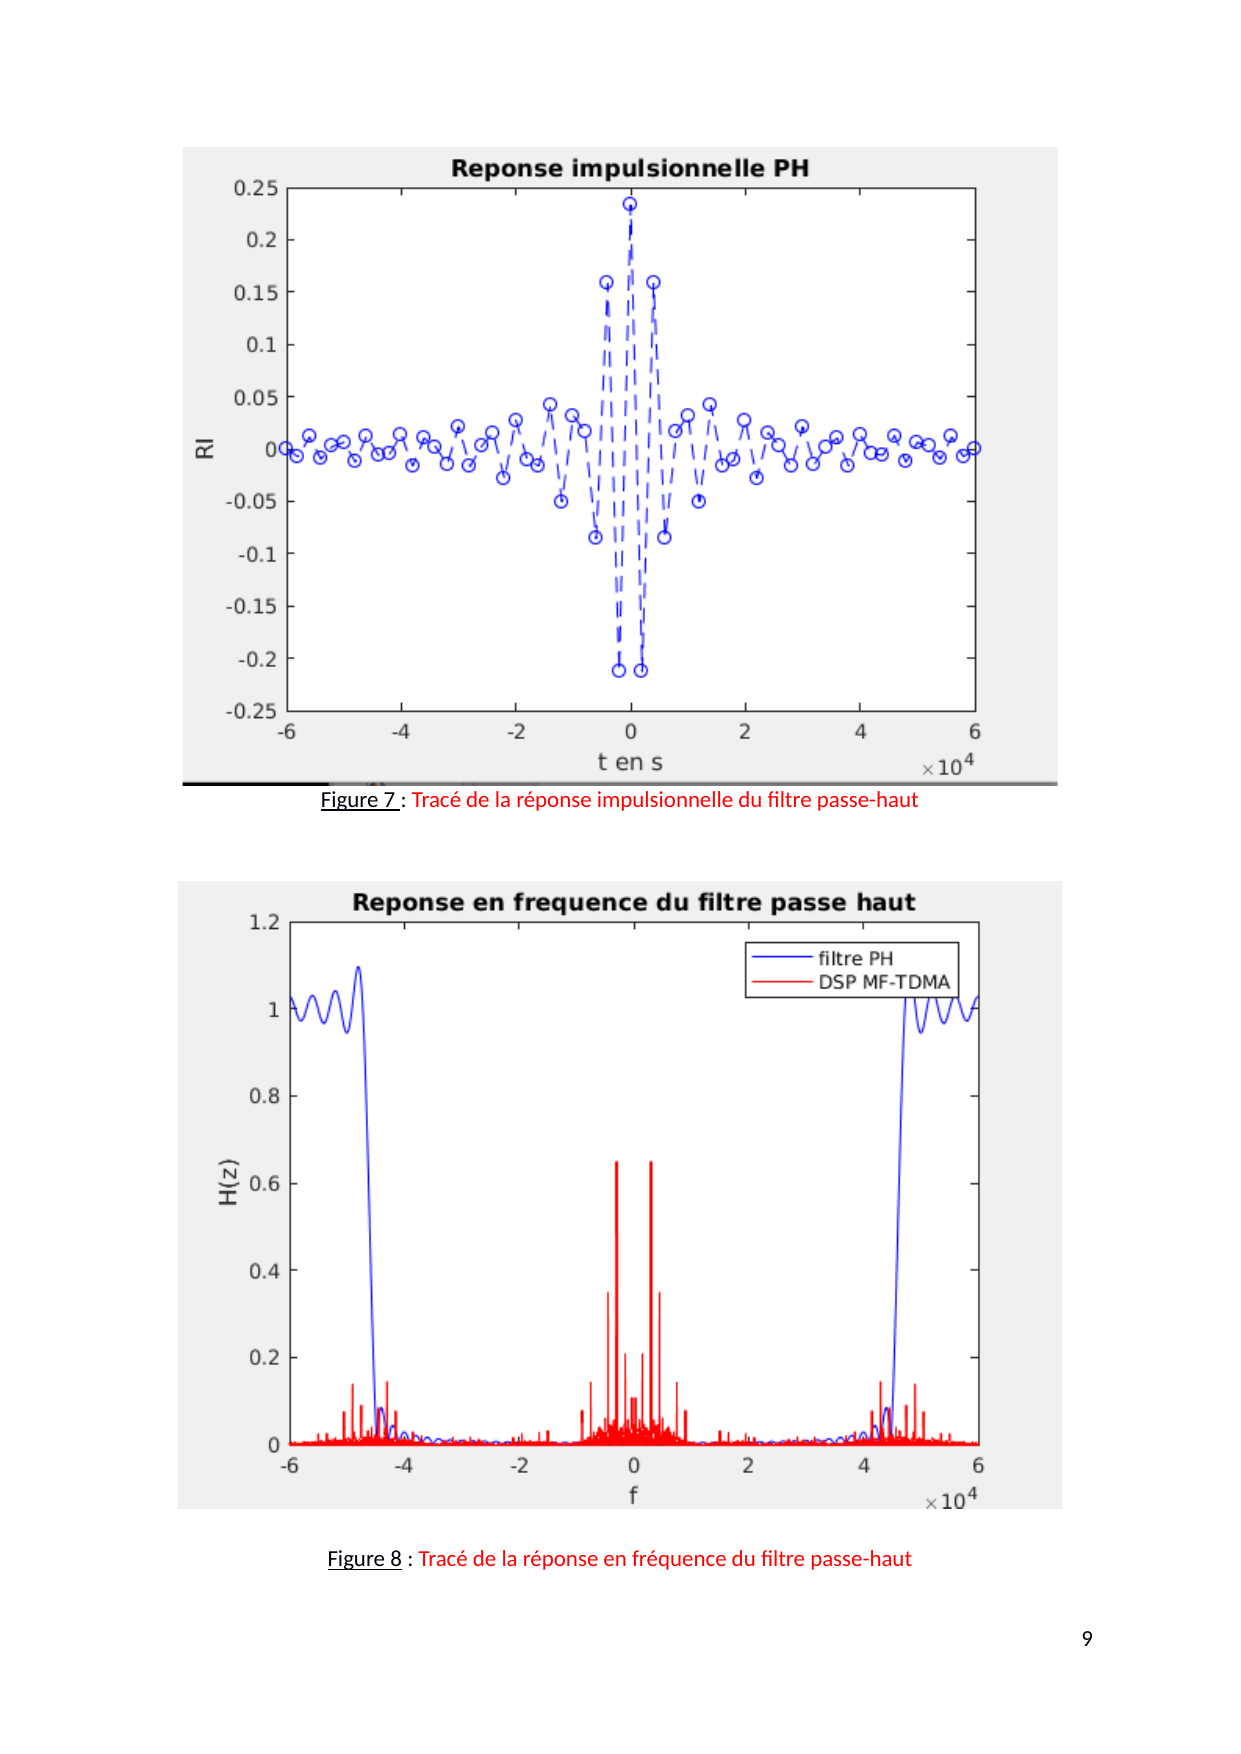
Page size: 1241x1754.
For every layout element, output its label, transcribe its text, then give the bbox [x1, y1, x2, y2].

list Figure 7 : Tracé de la réponse impulsionnelle du filtre passe-haut [148, 148, 1093, 813]
picture [182, 147, 1058, 786]
list Figure 8 : Tracé de la réponse en fréquence du filtre passe-haut [148, 1544, 1093, 1573]
picture [177, 881, 1063, 1509]
